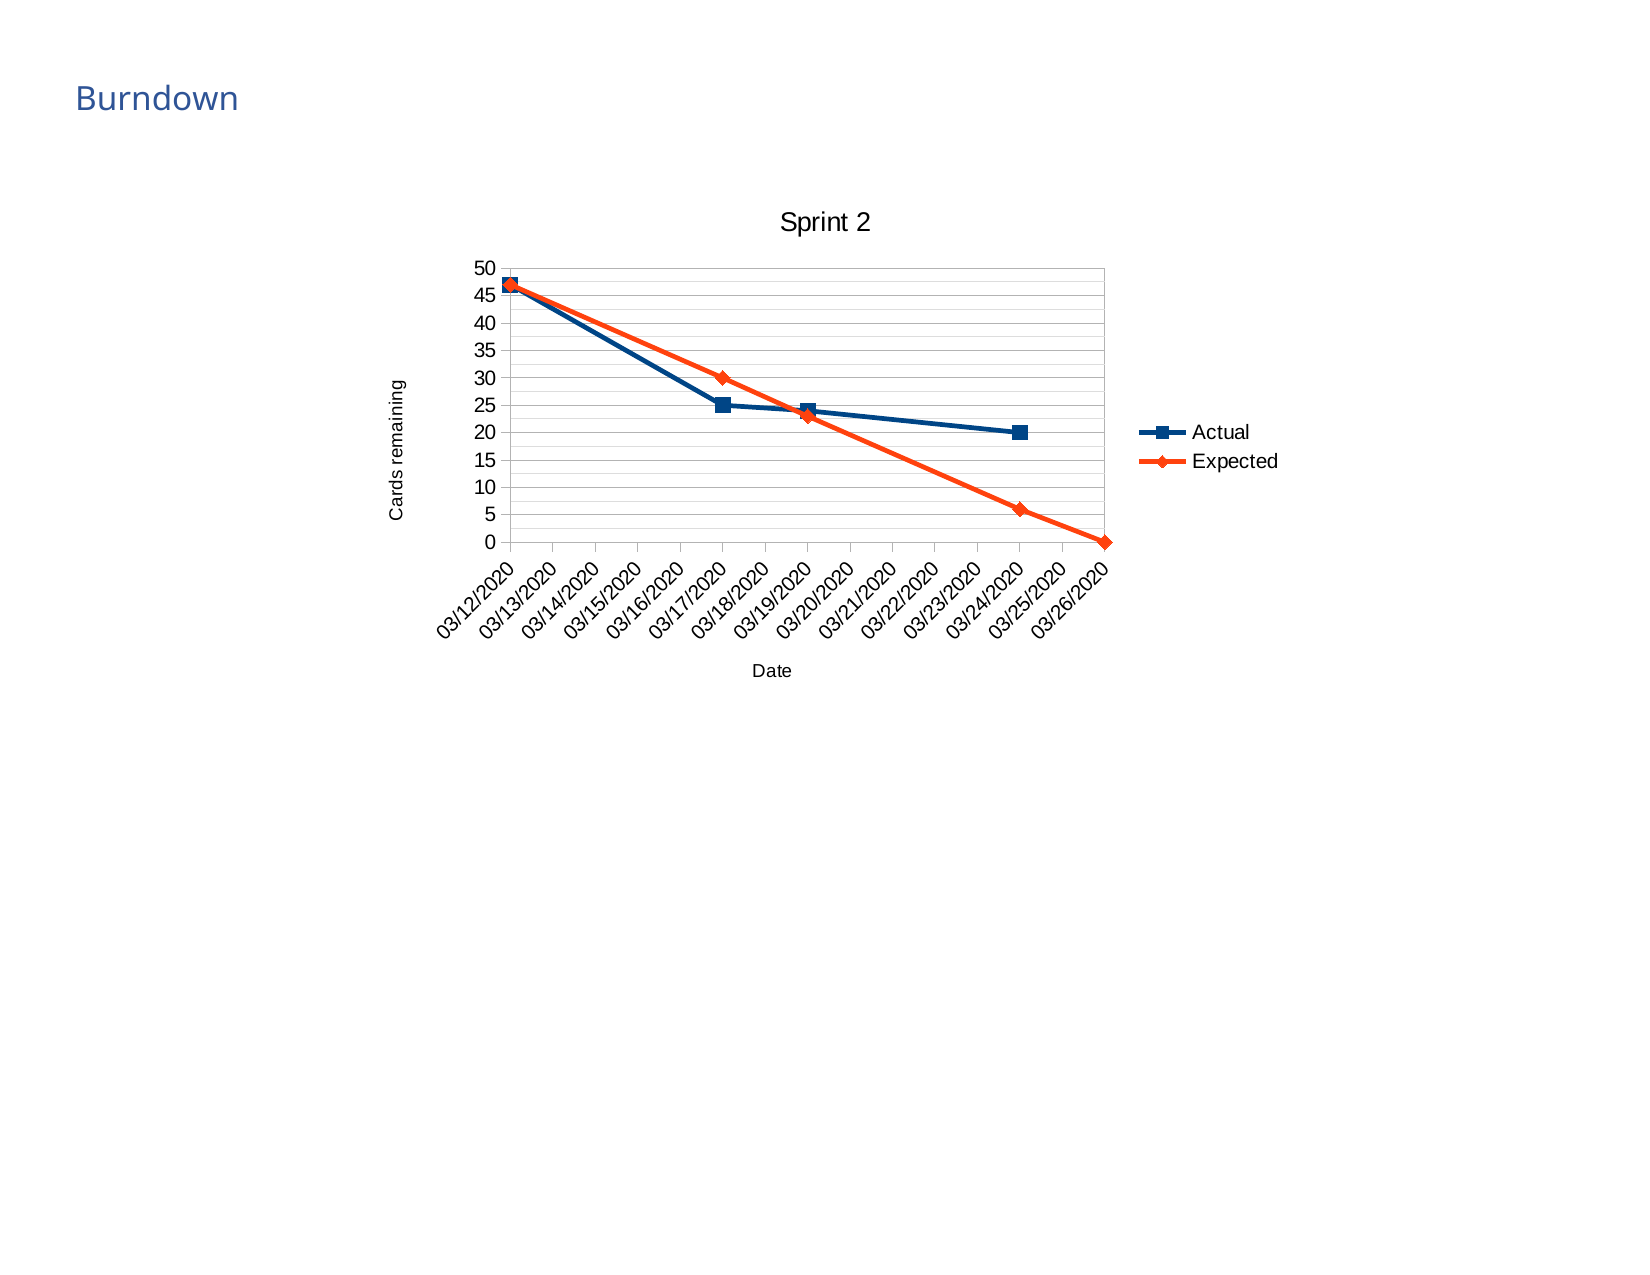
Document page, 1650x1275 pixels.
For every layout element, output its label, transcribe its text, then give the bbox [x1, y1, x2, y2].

subtitle Burndown [75, 75, 1575, 120]
